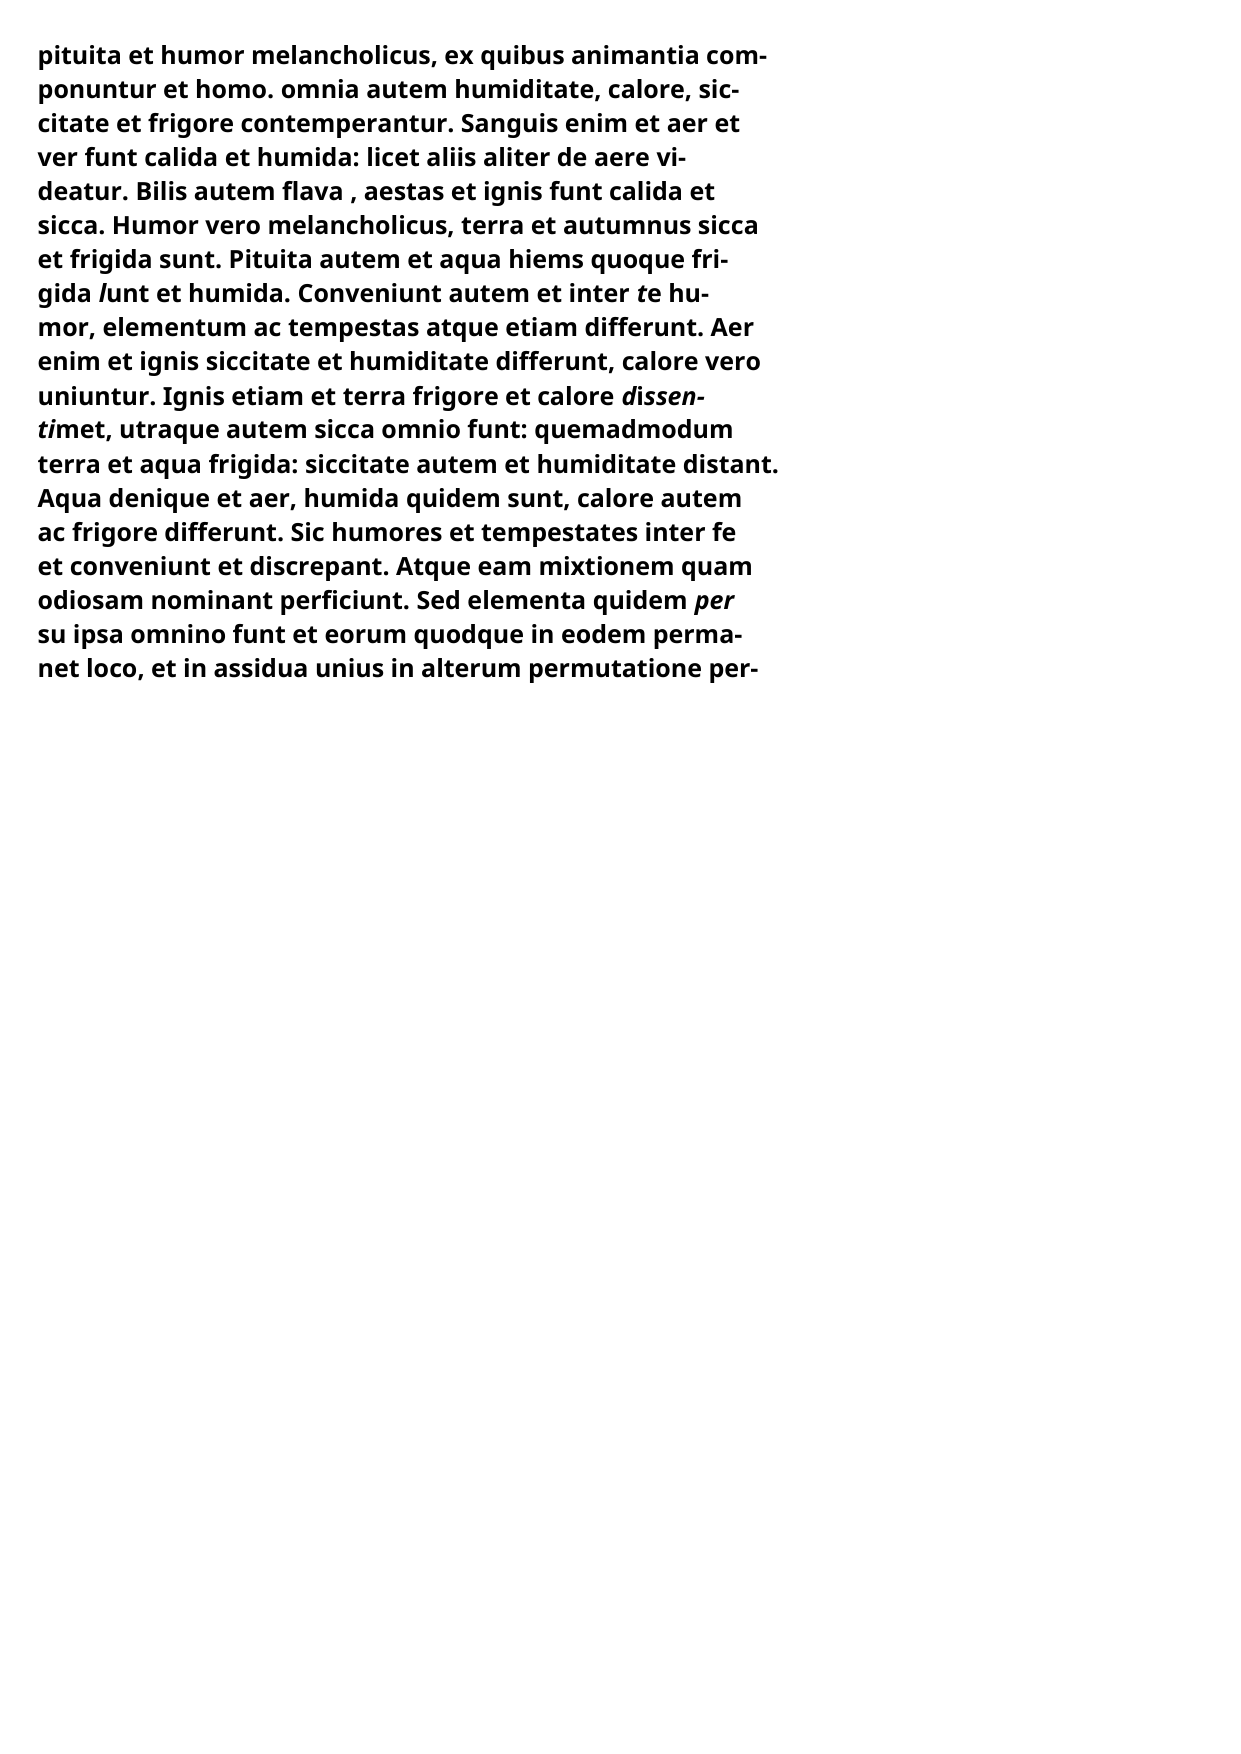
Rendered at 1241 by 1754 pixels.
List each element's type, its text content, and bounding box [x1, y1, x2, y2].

text pituita et humor melancholicus, ex quibus animantia com- ponuntur et homo. omnia autem humiditate, calore, sic- citate et frigore contemperantur. Sanguis enim et aer et ver funt calida et humida: licet aliis aliter de aere vi- deatur. Bilis autem flava , aestas et ignis funt calida et sicca. Humor vero melancholicus, terra et autumnus sicca et frigida sunt. Pituita autem et aqua hiems quoque fri- gida lunt et humida. Conveniunt autem et inter te hu- mor, elementum ac tempestas atque etiam differunt. Aer enim et ignis siccitate et humiditate differunt, calore vero uniuntur. Ignis etiam et terra frigore et calore dissen- timet, utraque autem sicca omnio funt: quemadmodum terra et aqua frigida: siccitate autem et humiditate distant. Aqua denique et aer, humida quidem sunt, calore autem ac frigore differunt. Sic humores et tempestates inter fe et conveniunt et discrepant. Atque eam mixtionem quam odiosam nominant perficiunt. Sed elementa quidem per su ipsa omnino funt et eorum quodque in eodem perma- net loco, et in assidua unius in alterum permutatione per- [37, 37, 1203, 685]
